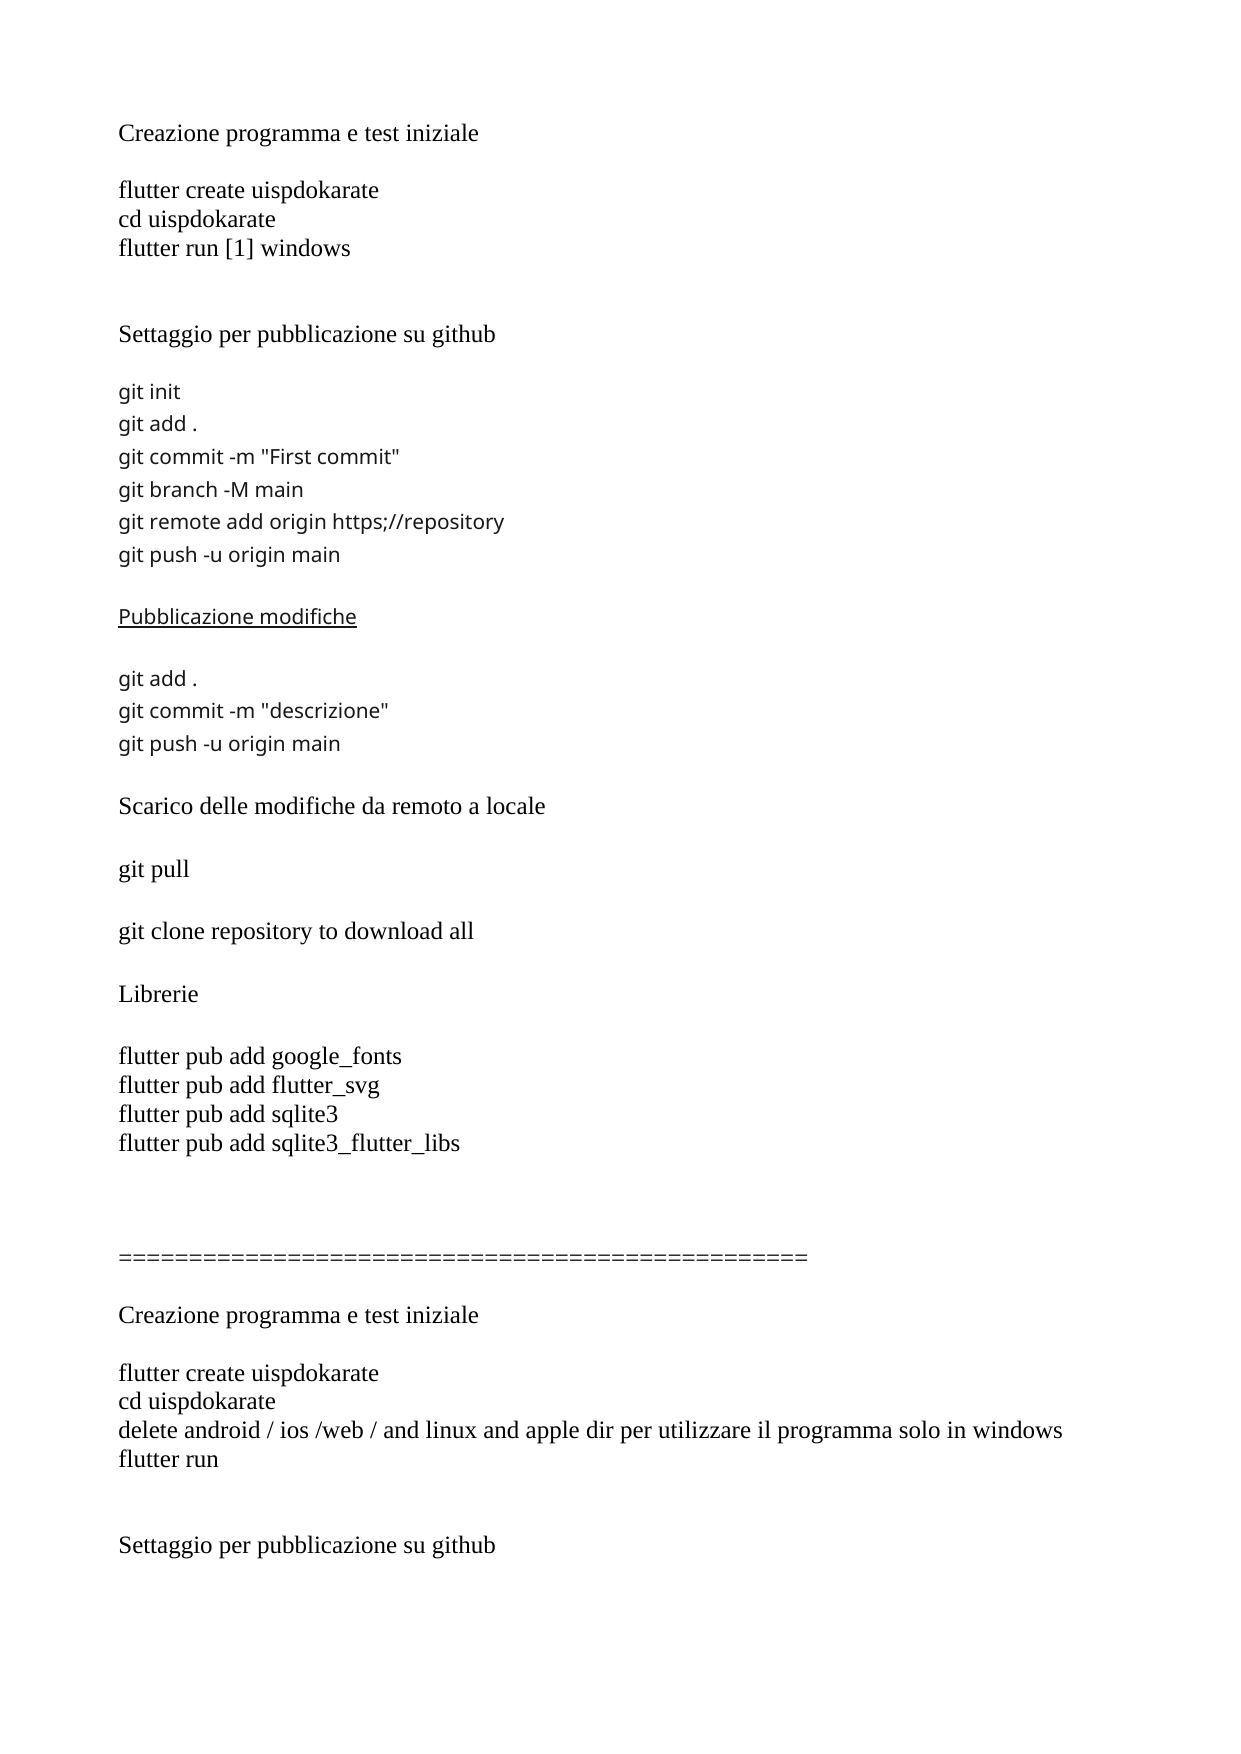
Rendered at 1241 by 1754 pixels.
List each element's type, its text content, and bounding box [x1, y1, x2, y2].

text cd uispdokarate [118, 1386, 1122, 1415]
text Pubblicazione modifiche [118, 602, 1122, 630]
text Creazione programma e test iniziale [118, 1300, 1122, 1329]
text git clone repository to download all [118, 916, 1122, 945]
text git add . git commit -m "descrizione" git push -u origin main [118, 664, 1122, 758]
text flutter run [118, 1444, 1122, 1473]
text flutter create uispdokarate [118, 1358, 1122, 1386]
text Settaggio per pubblicazione su github [118, 1530, 1122, 1559]
text Librerie [118, 979, 1122, 1008]
text flutter pub add sqlite3_flutter_libs [118, 1128, 1122, 1156]
text delete android / ios /web / and linux and apple dir per utilizzare il programma solo in windows [118, 1415, 1122, 1444]
text ================================================= [118, 1243, 1122, 1271]
text flutter pub add sqlite3 [118, 1099, 1122, 1128]
text flutter pub add flutter_svg [118, 1070, 1122, 1099]
text Scarico delle modifiche da remoto a locale [118, 791, 1122, 820]
text Settaggio per pubblicazione su github [118, 319, 1122, 348]
text flutter create uispdokarate [118, 176, 1122, 204]
text git pull [118, 854, 1122, 883]
text Creazione programma e test iniziale [118, 118, 1122, 147]
text flutter pub add google_fonts [118, 1041, 1122, 1070]
text git init git add . git commit -m "First commit" git branch -M main git remote add origin https;//repository git push -u origin main [118, 377, 1122, 568]
text flutter run [1] windows [118, 233, 1122, 262]
text cd uispdokarate [118, 204, 1122, 233]
